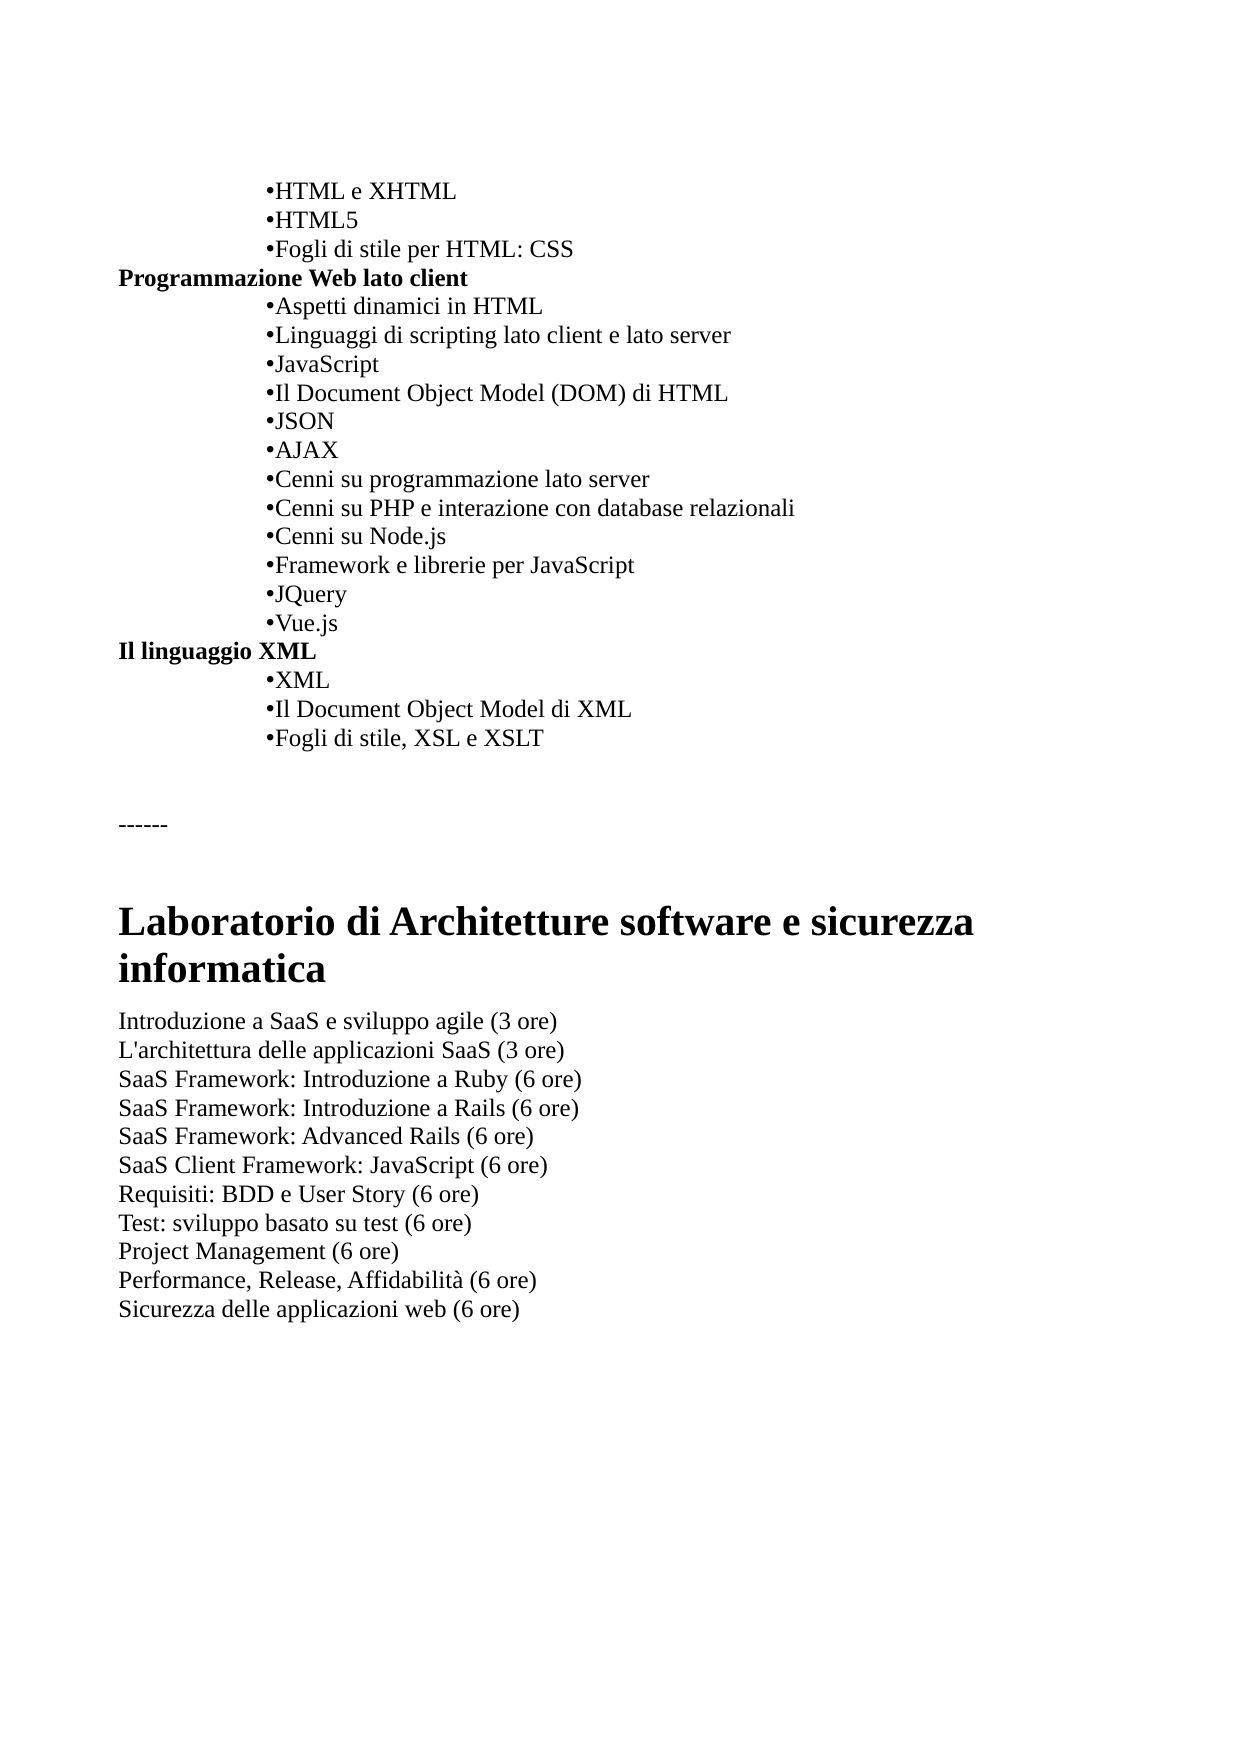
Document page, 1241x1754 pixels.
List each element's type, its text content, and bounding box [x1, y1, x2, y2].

list Cenni su programmazione lato server [118, 464, 1122, 493]
list XML [118, 665, 1122, 694]
list Cenni su Node.js [118, 521, 1122, 550]
text ------ [118, 809, 1122, 838]
list HTML5 [118, 205, 1122, 234]
list JQuery [118, 579, 1122, 608]
list JSON [118, 406, 1122, 435]
list Fogli di stile, XSL e XSLT [118, 723, 1122, 751]
list Framework e librerie per JavaScript [118, 550, 1122, 579]
list Fogli di stile per HTML: CSS [118, 234, 1122, 263]
text Laboratorio di Architetture software e sicurezza informatica [118, 896, 1122, 992]
list Linguaggi di scripting lato client e lato server [118, 320, 1122, 349]
list Il Document Object Model di XML [118, 694, 1122, 723]
list HTML e XHTML [118, 176, 1122, 205]
text Il linguaggio XML [118, 636, 1122, 665]
list Aspetti dinamici in HTML [118, 291, 1122, 320]
list AJAX [118, 435, 1122, 464]
list JavaScript [118, 349, 1122, 378]
list Cenni su PHP e interazione con database relazionali [118, 493, 1122, 521]
text Introduzione a SaaS e sviluppo agile (3 ore) L'architettura delle applicazioni SaaS (3 ore) SaaS Framework: Introduzione a Ruby (6 ore) SaaS Framework: Introduzione a Rails (6 ore) SaaS Framework: Advanced Rails (6 ore) SaaS Client Framework: JavaScript (6 ore) Requisiti: BDD e User Story (6 ore) Test: sviluppo basato su test (6 ore) Project Management (6 ore) Performance, Release, Affidabilità (6 ore) Sicurezza delle applicazioni web (6 ore) [118, 1006, 1122, 1409]
list Vue.js [118, 608, 1122, 636]
list Il Document Object Model (DOM) di HTML [118, 378, 1122, 406]
text Programmazione Web lato client [118, 263, 1122, 291]
